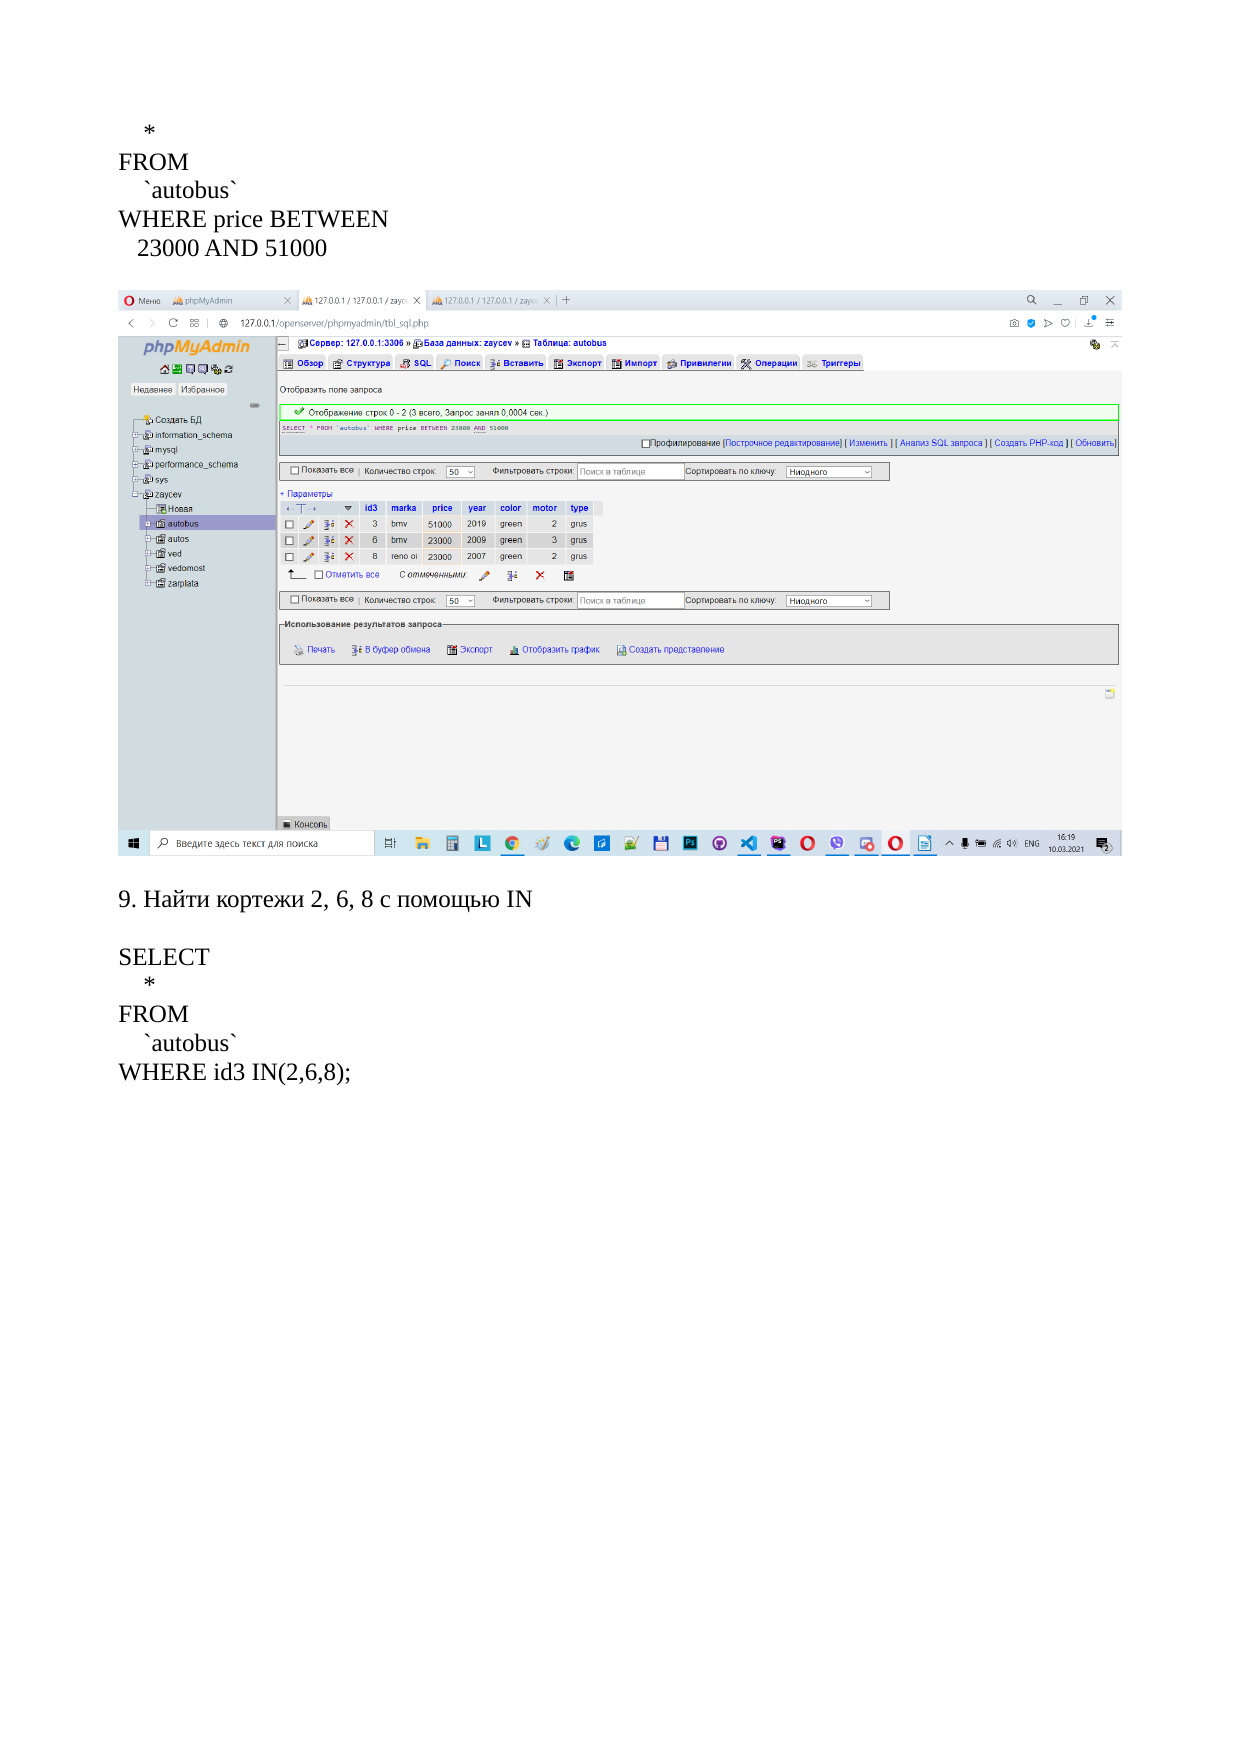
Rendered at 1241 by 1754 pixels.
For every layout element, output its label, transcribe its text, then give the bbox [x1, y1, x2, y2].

text `autobus` [118, 1028, 1122, 1057]
text `autobus` [118, 176, 1122, 204]
text * [118, 118, 1122, 147]
text FROM [118, 999, 1122, 1028]
text * [118, 970, 1122, 999]
text WHERE id3 IN(2,6,8); [118, 1057, 1122, 1085]
picture [118, 290, 1123, 856]
text WHERE price BETWEEN [118, 204, 1122, 233]
text 23000 AND 51000 [118, 233, 1122, 262]
text FROM [118, 147, 1122, 176]
text 9. Найти кортежи 2, 6, 8 с помощью IN [118, 884, 1122, 913]
text SELECT [118, 942, 1122, 970]
